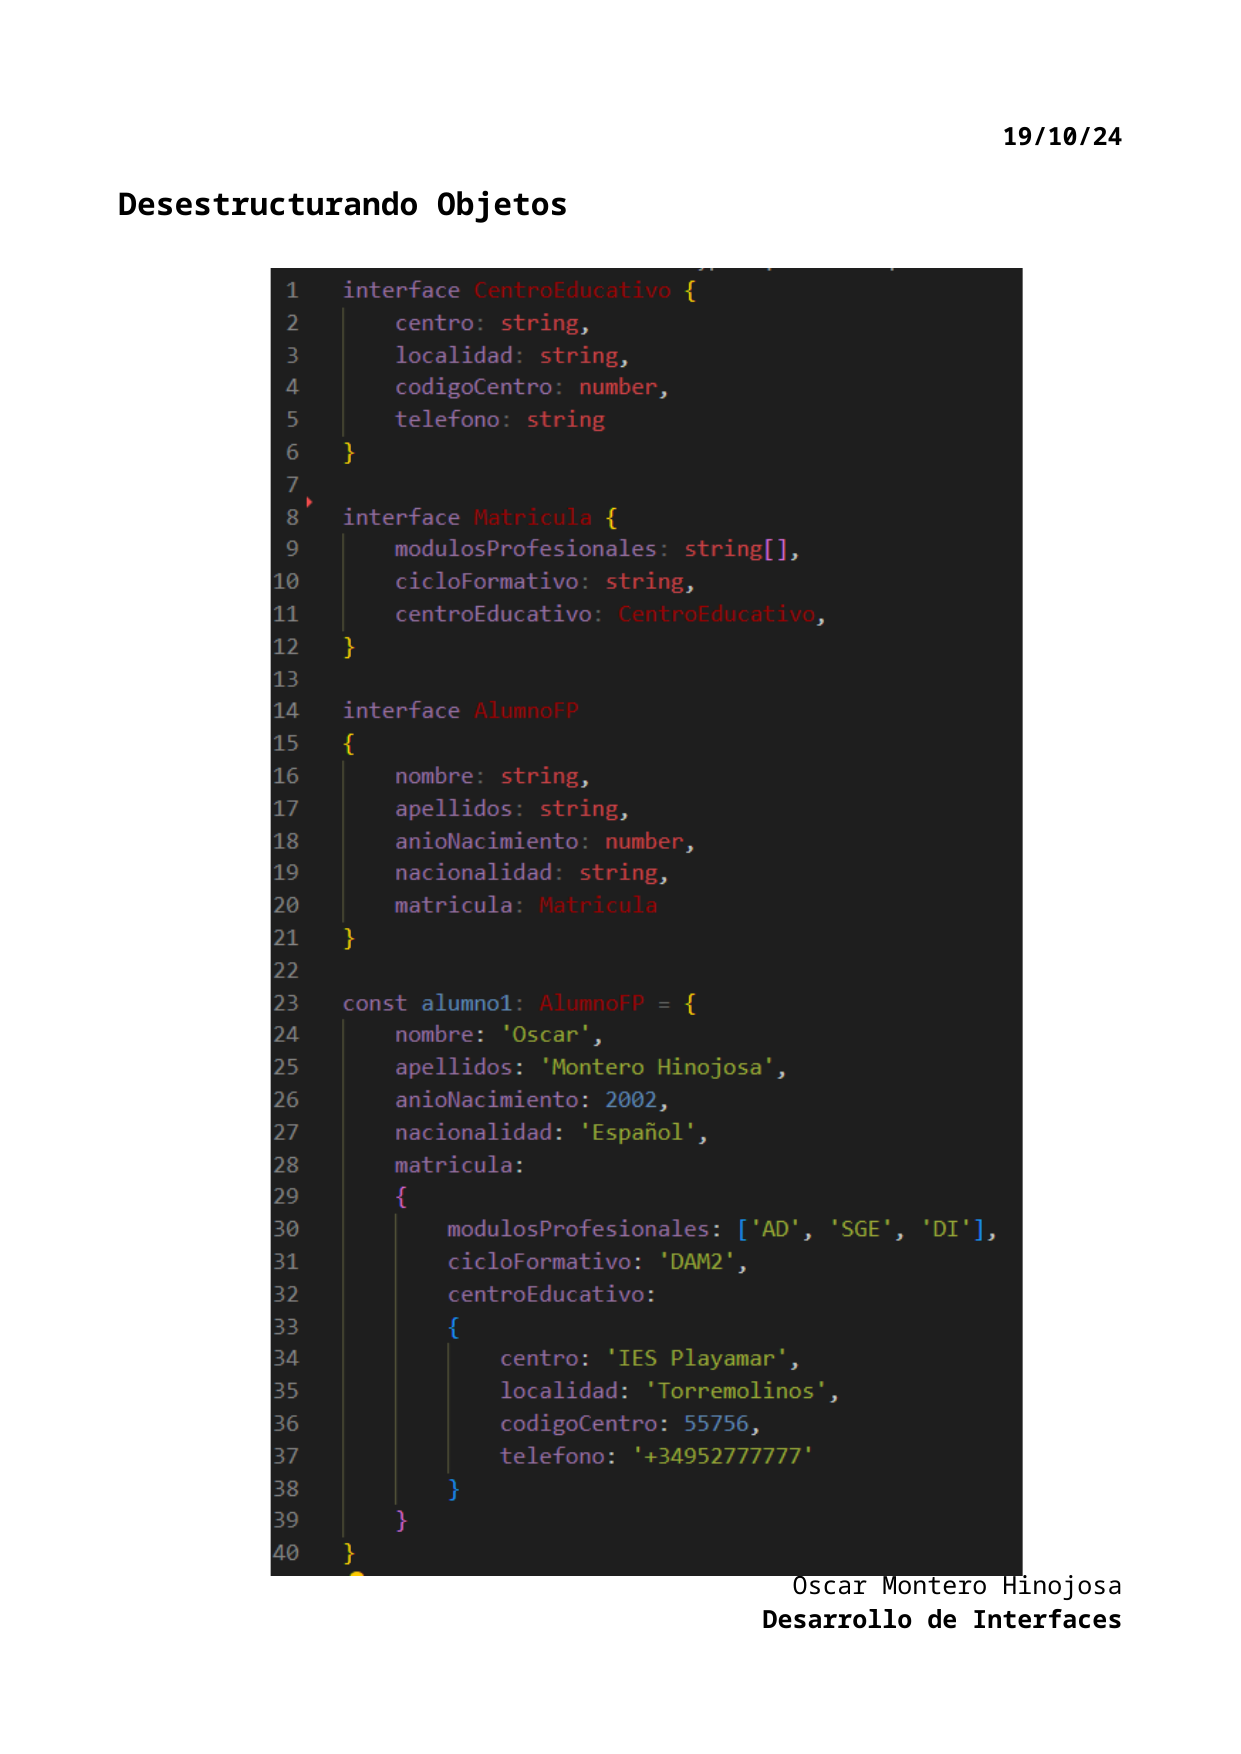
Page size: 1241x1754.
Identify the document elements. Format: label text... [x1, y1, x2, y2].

text Desestructurando Objetos [118, 182, 1122, 224]
picture [270, 268, 1023, 1576]
